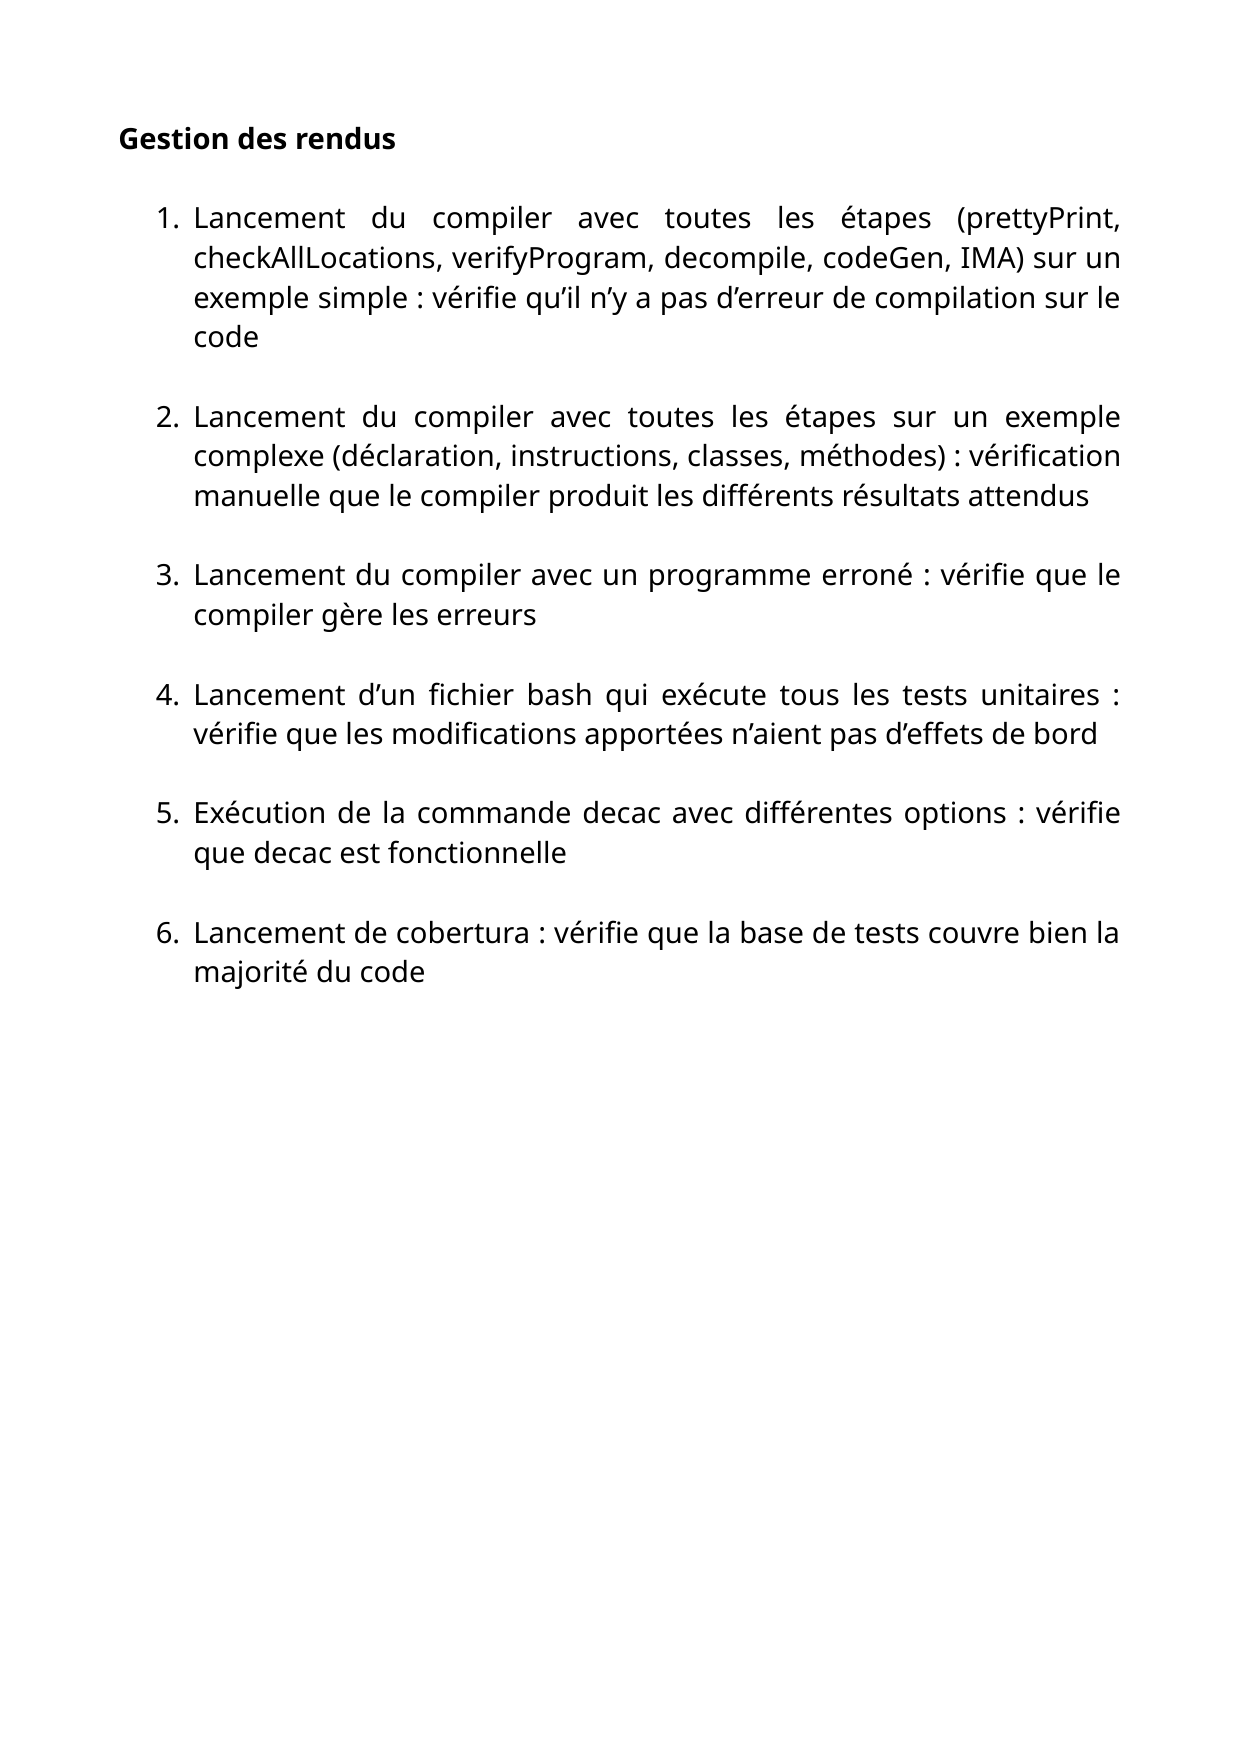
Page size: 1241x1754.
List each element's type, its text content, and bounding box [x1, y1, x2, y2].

text Gestion des rendus [118, 118, 1122, 158]
list Exécution de la commande decac avec différentes options : vérifie que decac est fonctionnelle [156, 793, 1122, 872]
list Lancement de cobertura : vérifie que la base de tests couvre bien la majorité du code [156, 912, 1122, 991]
list Lancement du compiler avec toutes les étapes sur un exemple complexe (déclaration, instructions, classes, méthodes) : vérification manuelle que le compiler produit les différents résultats attendus [156, 396, 1122, 515]
list Lancement du compiler avec un programme erroné : vérifie que le compiler gère les erreurs [156, 555, 1122, 634]
list Lancement du compiler avec toutes les étapes (prettyPrint, checkAllLocations, verifyProgram, decompile, codeGen, IMA) sur un exemple simple : vérifie qu’il n’y a pas d’erreur de compilation sur le code [156, 197, 1122, 356]
list Lancement d’un fichier bash qui exécute tous les tests unitaires : vérifie que les modifications apportées n’aient pas d’effets de bord [156, 674, 1122, 753]
